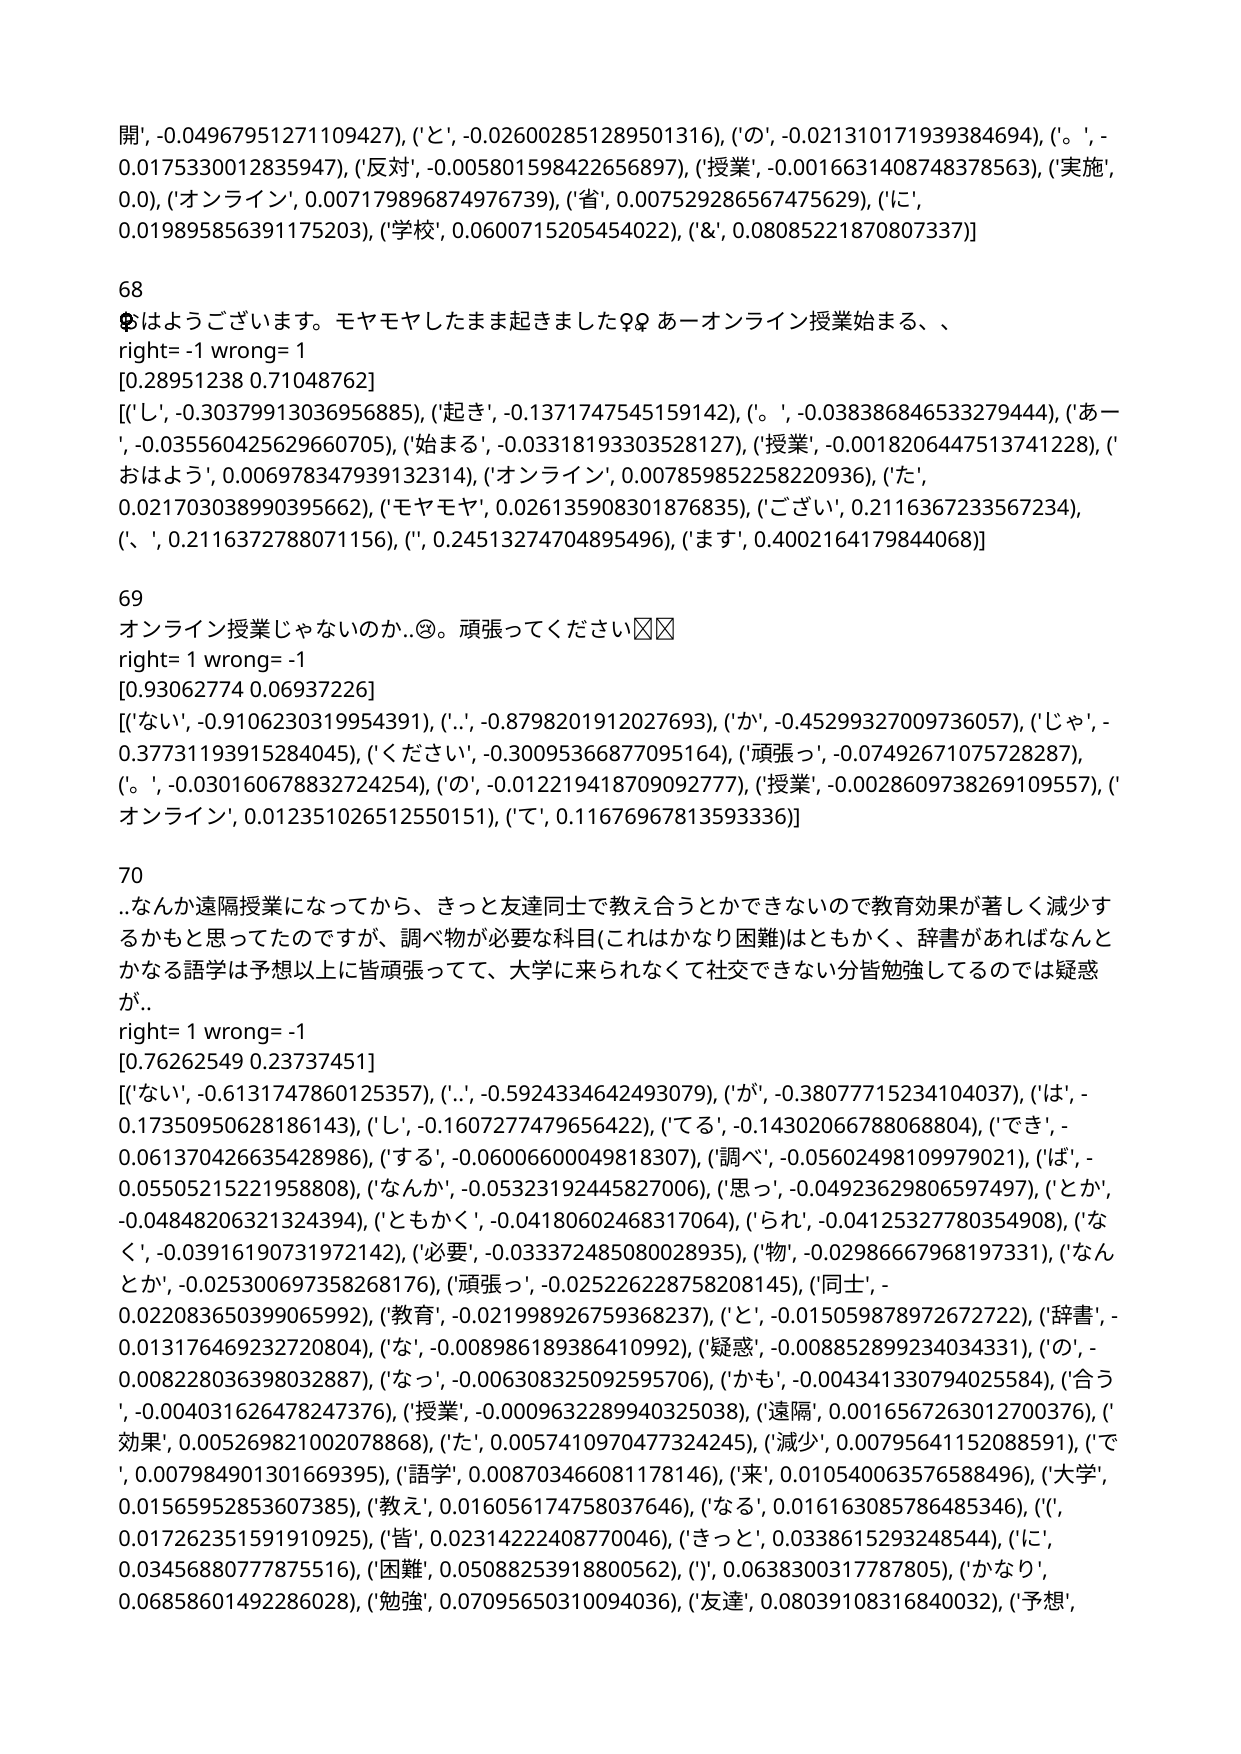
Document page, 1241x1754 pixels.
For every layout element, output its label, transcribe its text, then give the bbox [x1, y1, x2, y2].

text [0.93062774 0.06937226] [118, 674, 1122, 704]
text ..なんか遠隔授業になってから、きっと友達同士で教え合うとかできないので教育効果が著しく減少するかもと思ってたのですが、調べ物が必要な科目(これはかなり困難)はともかく、辞書があればなんとかなる語学は予想以上に皆頑張ってて、大学に来られなくて社交できない分皆勉強してるのでは疑惑が.. [118, 889, 1122, 1016]
text [0.76262549 0.23737451] [118, 1046, 1122, 1076]
text [0.28951238 0.71048762] [118, 365, 1122, 395]
text 70 [118, 859, 1122, 889]
text 68 [118, 274, 1122, 304]
text right= -1 wrong= 1 [118, 335, 1122, 365]
text [('ない', -0.9106230319954391), ('..', -0.8798201912027693), ('か', -0.45299327009736057), ('じゃ', -0.37731193915284045), ('ください', -0.30095366877095164), ('頑張っ', -0.07492671075728287), ('。', -0.030160678832724254), ('の', -0.012219418709092777), ('授業', -0.0028609738269109557), ('オンライン', 0.012351026512550151), ('て', 0.11676967813593336)] [118, 704, 1122, 831]
text おはようございます。モヤモヤしたまま起きました🤦‍♀️。あーオンライン授業始まる、、 [118, 304, 1122, 335]
text 69 [118, 583, 1122, 612]
text オンライン授業じゃないのか..😢。頑張ってください💪👻 [118, 612, 1122, 644]
text [('し', -0.30379913036956885), ('起き', -0.1371747545159142), ('。', -0.038386846533279444), ('あー', -0.035560425629660705), ('始まる', -0.03318193303528127), ('授業', -0.0018206447513741228), ('おはよう', 0.006978347939132314), ('オンライン', 0.007859852258220936), ('た', 0.021703038990395662), ('モヤモヤ', 0.026135908301876835), ('ござい', 0.2116367233567234), ('、', 0.2116372788071156), ('️', 0.24513274704895496), ('ます', 0.4002164179844068)] [118, 395, 1122, 554]
text right= 1 wrong= -1 [118, 644, 1122, 674]
text right= 1 wrong= -1 [118, 1016, 1122, 1046]
text 開', -0.04967951271109427), ('と', -0.026002851289501316), ('の', -0.021310171939384694), ('。', -0.0175330012835947), ('反対', -0.005801598422656897), ('授業', -0.0016631408748378563), ('実施', 0.0), ('オンライン', 0.007179896874976739), ('省', 0.007529286567475629), ('に', 0.019895856391175203), ('学校', 0.0600715205454022), ('&', 0.08085221870807337)] [118, 118, 1122, 245]
text [('ない', -0.6131747860125357), ('..', -0.5924334642493079), ('が', -0.38077715234104037), ('は', -0.17350950628186143), ('し', -0.1607277479656422), ('てる', -0.14302066788068804), ('でき', -0.061370426635428986), ('する', -0.06006600049818307), ('調べ', -0.05602498109979021), ('ば', -0.05505215221958808), ('なんか', -0.05323192445827006), ('思っ', -0.04923629806597497), ('とか', -0.04848206321324394), ('ともかく', -0.04180602468317064), ('られ', -0.04125327780354908), ('なく', -0.03916190731972142), ('必要', -0.033372485080028935), ('物', -0.02986667968197331), ('なんとか', -0.025300697358268176), ('頑張っ', -0.025226228758208145), ('同士', -0.022083650399065992), ('教育', -0.021998926759368237), ('と', -0.015059878972672722), ('辞書', -0.013176469232720804), ('な', -0.008986189386410992), ('疑惑', -0.008852899234034331), ('の', -0.008228036398032887), ('なっ', -0.006308325092595706), ('かも', -0.004341330794025584), ('合う', -0.004031626478247376), ('授業', -0.0009632289940325038), ('遠隔', 0.0016567263012700376), ('効果', 0.005269821002078868), ('た', 0.0057410970477324245), ('減少', 0.00795641152088591), ('で', 0.007984901301669395), ('語学', 0.008703466081178146), ('来', 0.010540063576588496), ('大学', 0.01565952853607385), ('教え', 0.016056174758037646), ('なる', 0.016163085786485346), ('(', 0.017262351591910925), ('皆', 0.02314222408770046), ('きっと', 0.0338615293248544), ('に', 0.03456880777875516), ('困難', 0.05088253918800562), (')', 0.0638300317787805), ('かなり', 0.06858601492286028), ('勉強', 0.07095650310094036), ('友達', 0.08039108316840032), ('予想', [118, 1076, 1122, 1616]
